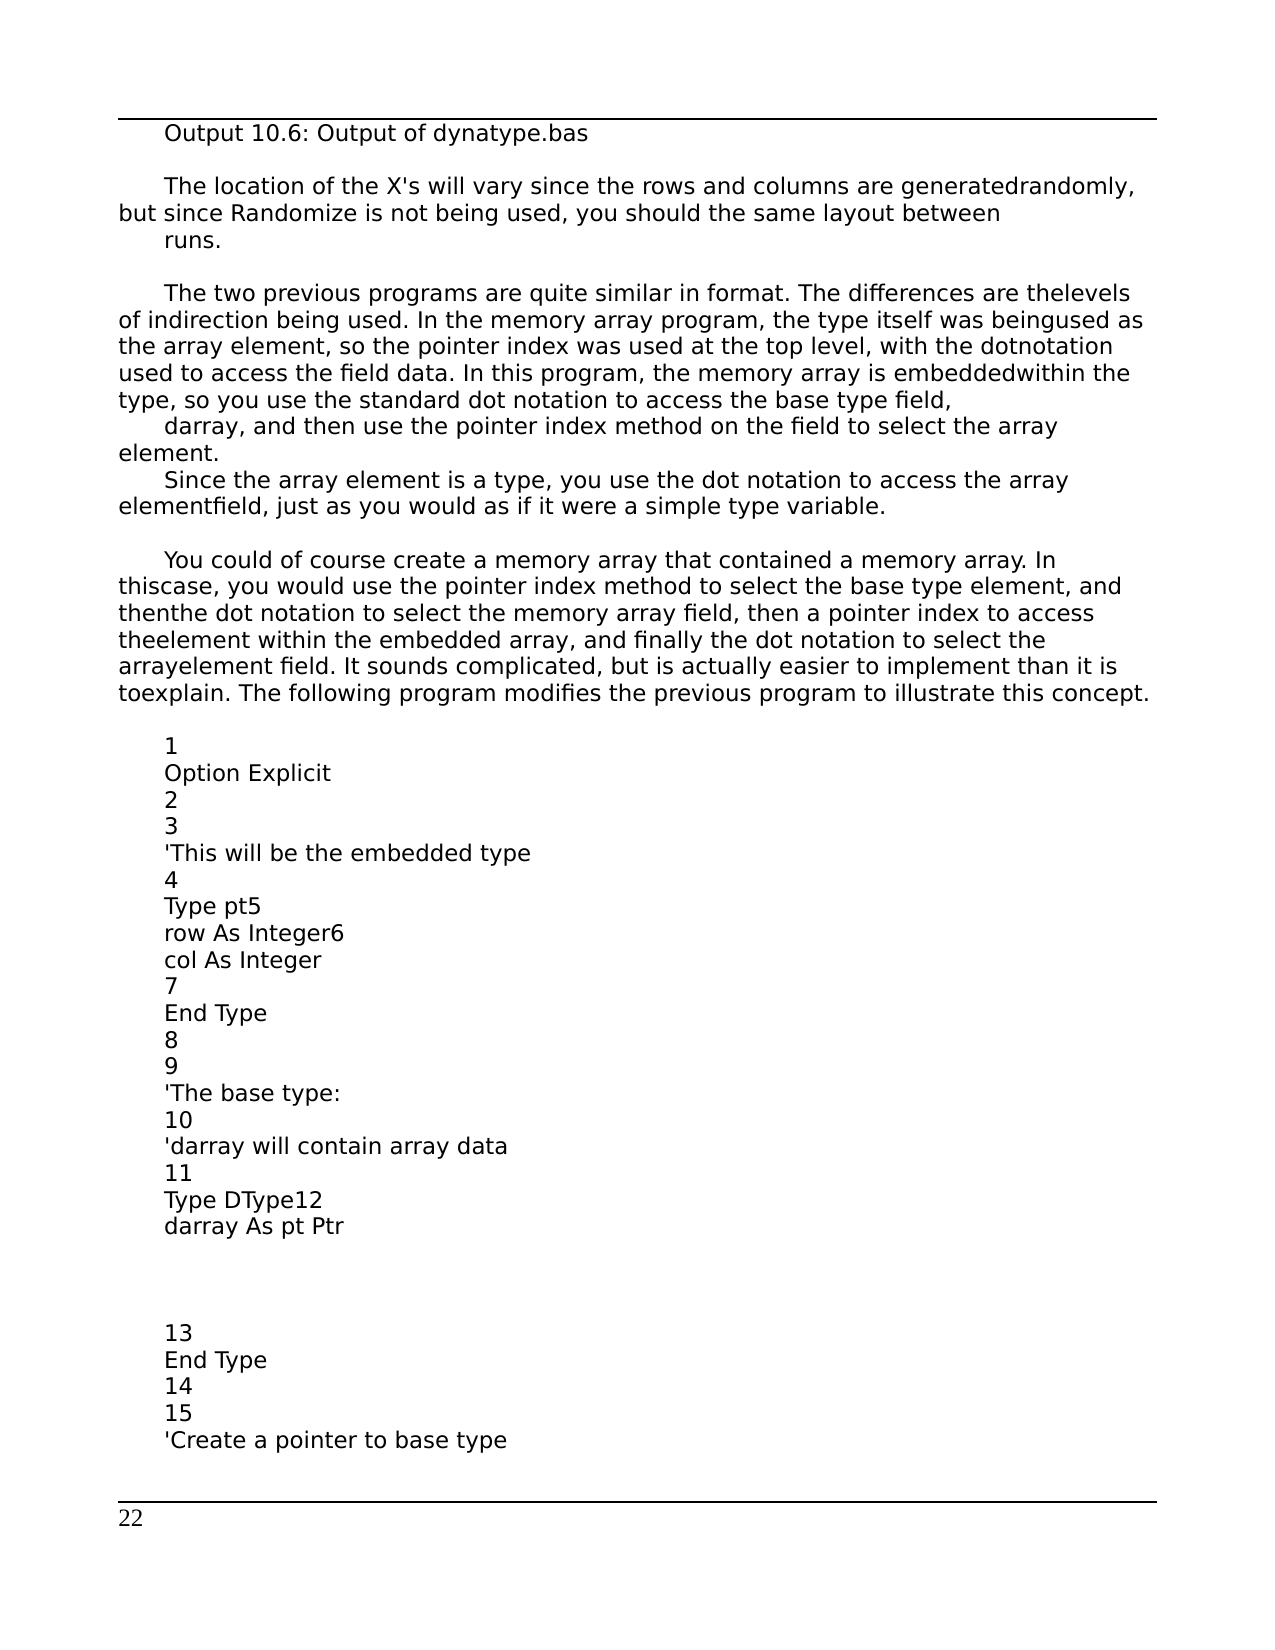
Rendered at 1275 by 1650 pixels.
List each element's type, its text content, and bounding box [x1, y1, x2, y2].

text Option Explicit [118, 760, 1157, 787]
text 15 [118, 1400, 1157, 1427]
text 7 [118, 973, 1157, 1000]
text 2 [118, 787, 1157, 813]
text 'Create a pointer to base type [118, 1427, 1157, 1453]
text You could of course create a memory array that contained a memory array. In thiscase, you would use the pointer index method to select the base type element, and thenthe dot notation to select the memory array field, then a pointer index to access theelement within the embedded array, and finally the dot notation to select the arrayelement field. It sounds complicated, but is actually easier to implement than it is toexplain. The following program modifies the previous program to illustrate this concept. [118, 547, 1157, 707]
text darray, and then use the pointer index method on the field to select the array element. [118, 413, 1157, 467]
text col As Integer [118, 947, 1157, 973]
text 'This will be the embedded type [118, 840, 1157, 867]
text 4 [118, 867, 1157, 893]
text Output 10.6: Output of dynatype.bas [118, 120, 1157, 147]
text 9 [118, 1053, 1157, 1080]
text 14 [118, 1373, 1157, 1400]
text 10 [118, 1107, 1157, 1133]
text The location of the X's will vary since the rows and columns are generatedrandomly, but since Randomize is not being used, you should the same layout between [118, 173, 1157, 227]
text Type pt5 [118, 893, 1157, 920]
text End Type [118, 1000, 1157, 1027]
text 11 [118, 1160, 1157, 1187]
text The two previous programs are quite similar in format. The differences are thelevels of indirection being used. In the memory array program, the type itself was beingused as the array element, so the pointer index was used at the top level, with the dotnotation used to access the field data. In this program, the memory array is embeddedwithin the type, so you use the standard dot notation to access the base type field, [118, 280, 1157, 413]
text End Type [118, 1347, 1157, 1373]
text row As Integer6 [118, 920, 1157, 947]
text 13 [118, 1320, 1157, 1347]
text darray As pt Ptr [118, 1213, 1157, 1240]
text 'darray will contain array data [118, 1133, 1157, 1160]
text Type DType12 [118, 1187, 1157, 1213]
text runs. [118, 227, 1157, 253]
text 1 [118, 733, 1157, 760]
text Since the array element is a type, you use the dot notation to access the array elementfield, just as you would as if it were a simple type variable. [118, 467, 1157, 520]
text 8 [118, 1027, 1157, 1053]
text 'The base type: [118, 1080, 1157, 1107]
text 3 [118, 813, 1157, 840]
